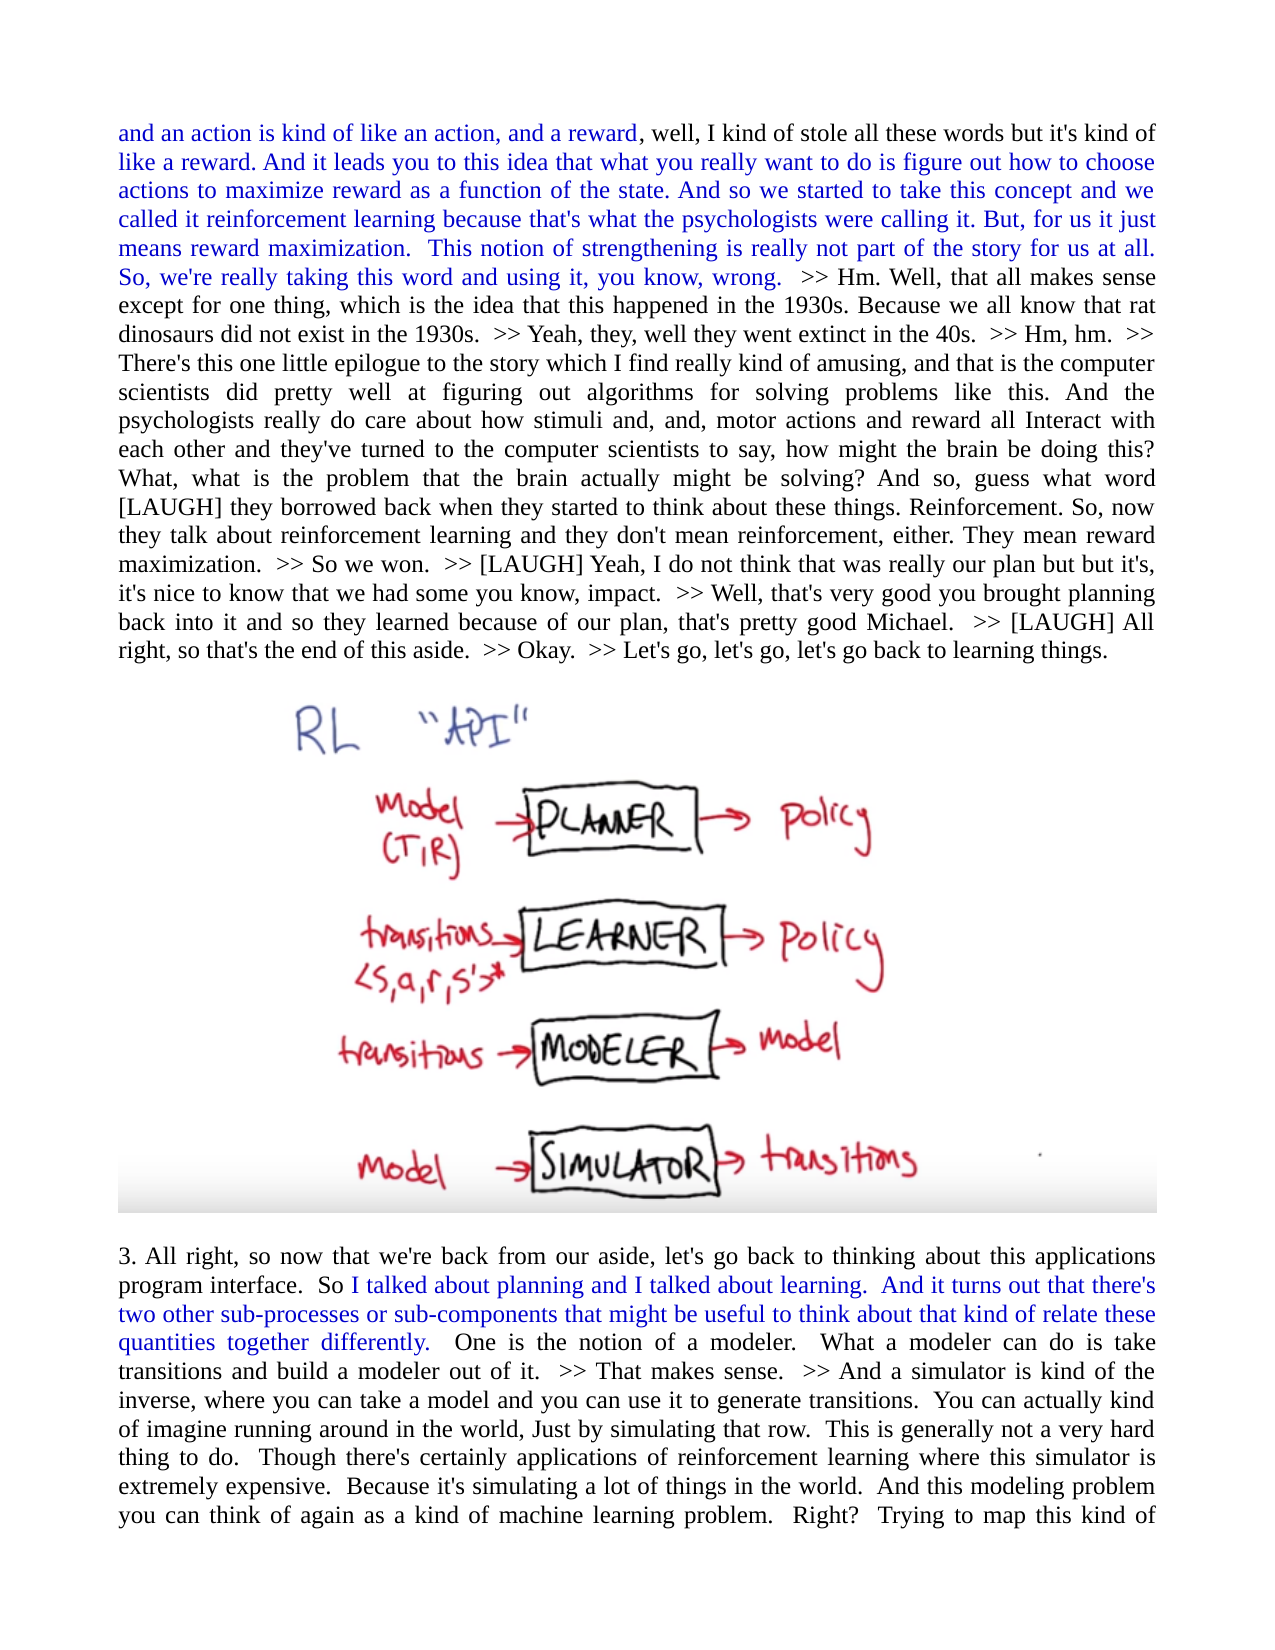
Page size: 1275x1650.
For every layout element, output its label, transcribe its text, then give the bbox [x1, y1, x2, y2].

text and an action is kind of like an action, and a reward, well, I kind of stole all these words but it's kind of like a reward. And it leads you to this idea that what you really want to do is figure out how to choose actions to maximize reward as a function of the state. And so we started to take this concept and we called it reinforcement learning because that's what the psychologists were calling it. But, for us it just means reward maximization. This notion of strengthening is really not part of the story for us at all. So, we're really taking this word and using it, you know, wrong. >> Hm. Well, that all makes sense except for one thing, which is the idea that this happened in the 1930s. Because we all know that rat dinosaurs did not exist in the 1930s. >> Yeah, they, well they went extinct in the 40s. >> Hm, hm. >> There's this one little epilogue to the story which I find really kind of amusing, and that is the computer scientists did pretty well at figuring out algorithms for solving problems like this. And the psychologists really do care about how stimuli and, and, motor actions and reward all Interact with each other and they've turned to the computer scientists to say, how might the brain be doing this? What, what is the problem that the brain actually might be solving? And so, guess what word [LAUGH] they borrowed back when they started to think about these things. Reinforcement. So, now they talk about reinforcement learning and they don't mean reinforcement, either. They mean reward maximization. >> So we won. >> [LAUGH] Yeah, I do not think that was really our plan but but it's, it's nice to know that we had some you know, impact. >> Well, that's very good you brought planning back into it and so they learned because of our plan, that's pretty good Michael. >> [LAUGH] All right, so that's the end of this aside. >> Okay. >> Let's go, let's go, let's go back to learning things. [118, 118, 1157, 664]
text 3. All right, so now that we're back from our aside, let's go back to thinking about this applications program interface. So I talked about planning and I talked about learning. And it turns out that there's two other sub-processes or sub-components that might be useful to think about that kind of relate these quantities together differently. One is the notion of a modeler. What a modeler can do is take transitions and build a modeler out of it. >> That makes sense. >> And a simulator is kind of the inverse, where you can take a model and you can use it to generate transitions. You can actually kind of imagine running around in the world, Just by simulating that row. This is generally not a very hard thing to do. Though there's certainly applications of reinforcement learning where this simulator is extremely expensive. Because it's simulating a lot of things in the world. And this modeling problem you can think of again as a kind of machine learning problem. Right? Trying to map this kind of [118, 1241, 1157, 1529]
picture [118, 693, 1157, 1213]
